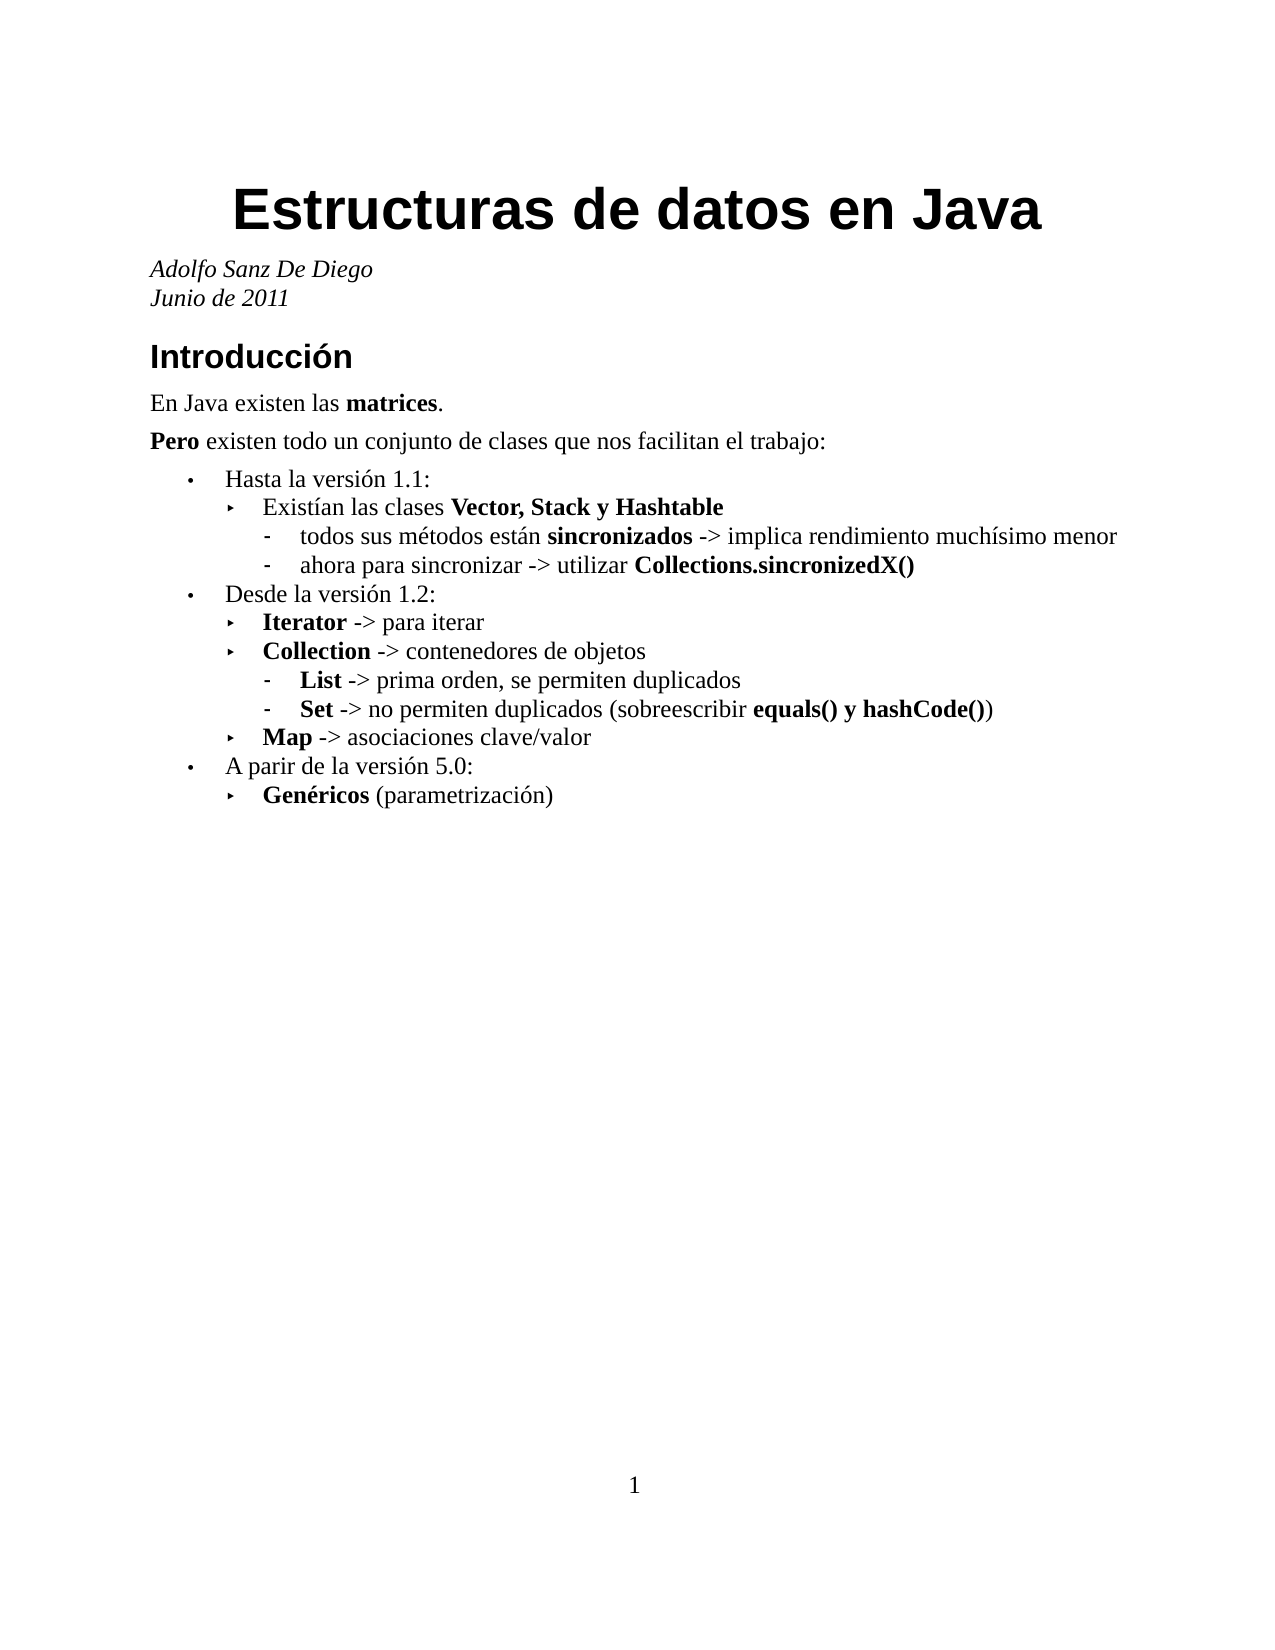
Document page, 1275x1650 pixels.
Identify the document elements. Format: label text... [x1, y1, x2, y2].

list A parir de la versión 5.0: [187, 751, 1125, 780]
text En Java existen las matrices. [150, 388, 1125, 417]
title Estructuras de datos en Java [150, 175, 1125, 242]
list Genéricos (parametrización) [225, 780, 1125, 809]
list Hasta la versión 1.1: [187, 464, 1125, 492]
list List -> prima orden, se permiten duplicados [262, 665, 1125, 694]
text Adolfo Sanz De Diego [150, 254, 1125, 283]
list Existían las clases Vector, Stack y Hashtable [225, 492, 1125, 521]
list Collection -> contenedores de objetos [225, 636, 1125, 665]
list Set -> no permiten duplicados (sobreescribir equals() y hashCode()) [262, 694, 1125, 722]
list todos sus métodos están sincronizados -> implica rendimiento muchísimo menor [262, 521, 1125, 550]
text Pero existen todo un conjunto de clases que nos facilitan el trabajo: [150, 426, 1125, 455]
list ahora para sincronizar -> utilizar Collections.sincronizedX() [262, 550, 1125, 579]
subtitle Introducción [150, 337, 1125, 376]
list Desde la versión 1.2: [187, 579, 1125, 607]
list Map -> asociaciones clave/valor [225, 722, 1125, 751]
list Iterator -> para iterar [225, 607, 1125, 636]
text Junio de 2011 [150, 283, 1125, 312]
